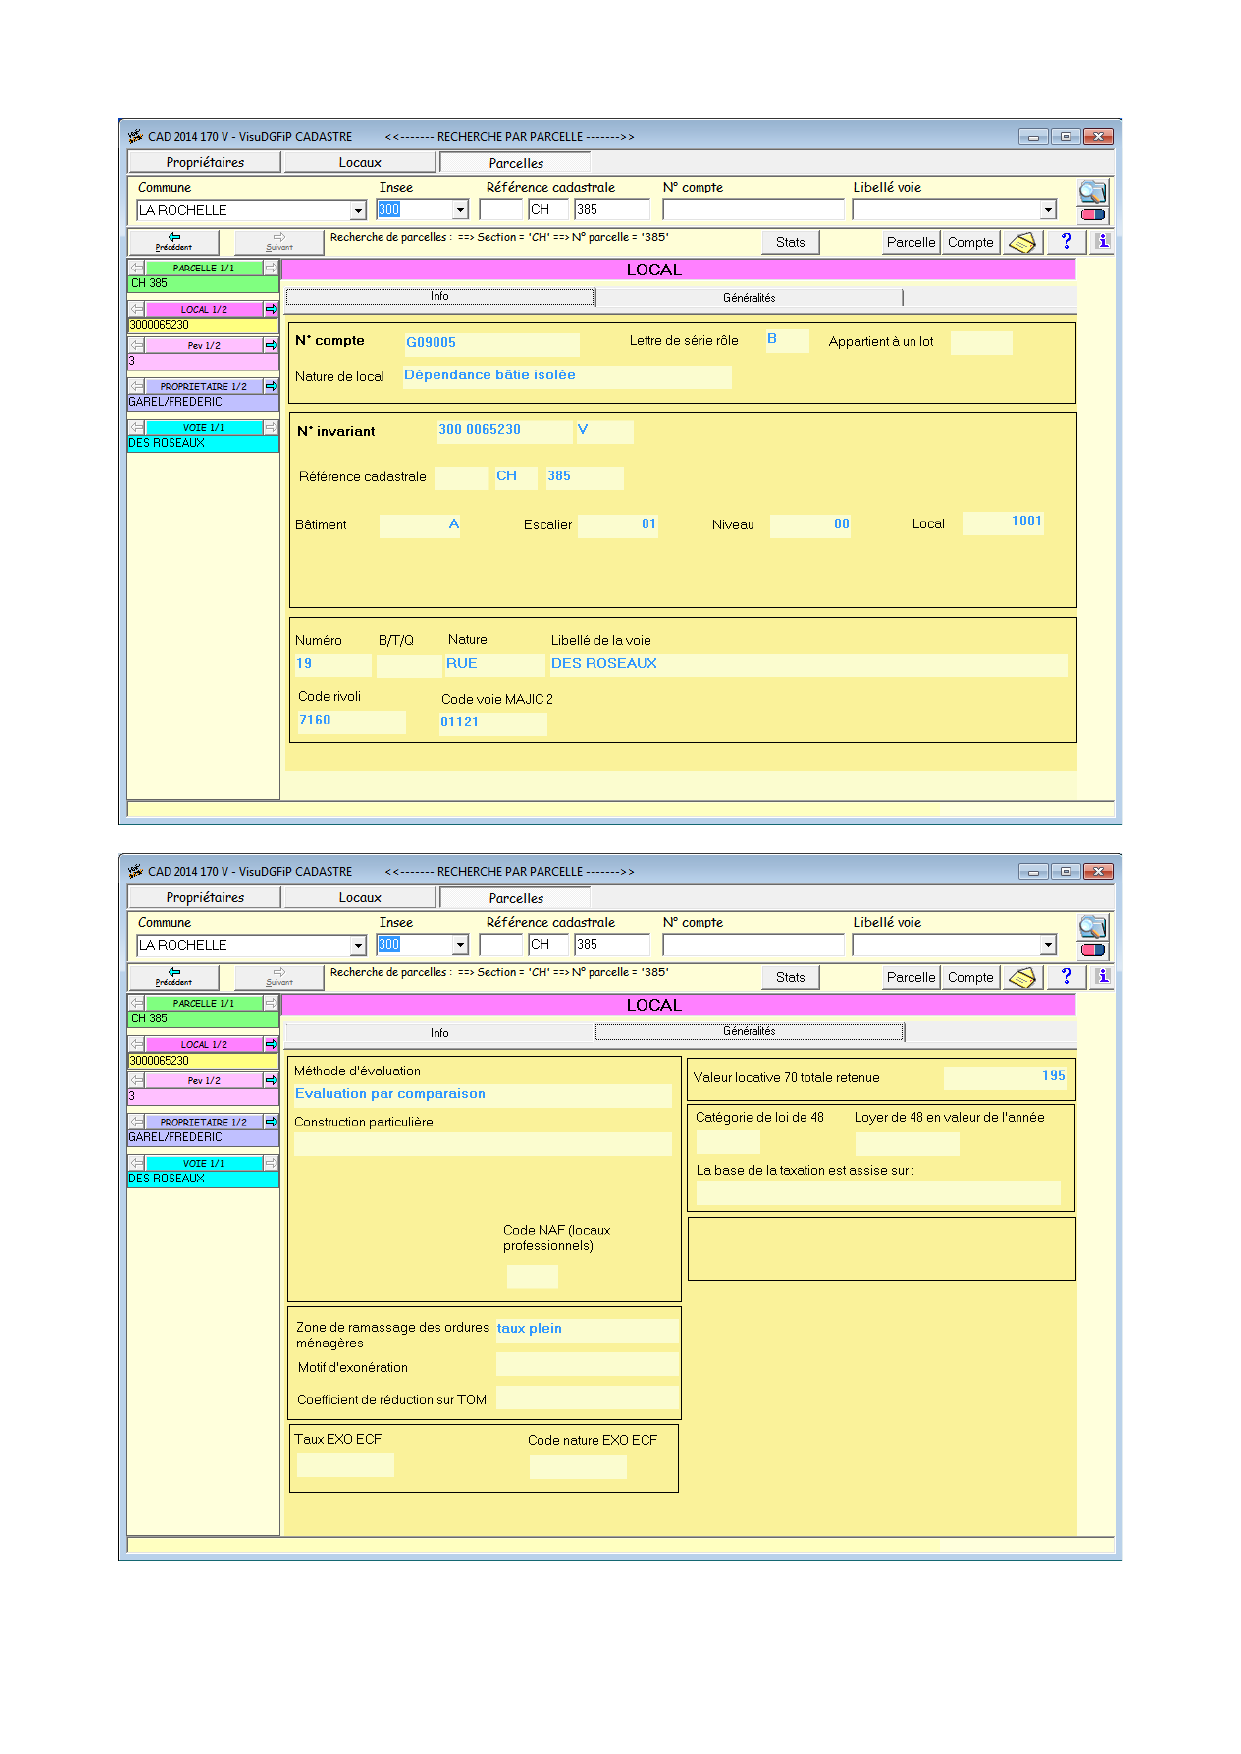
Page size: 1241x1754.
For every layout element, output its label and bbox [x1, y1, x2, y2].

picture [118, 118, 1123, 825]
picture [118, 853, 1123, 1561]
